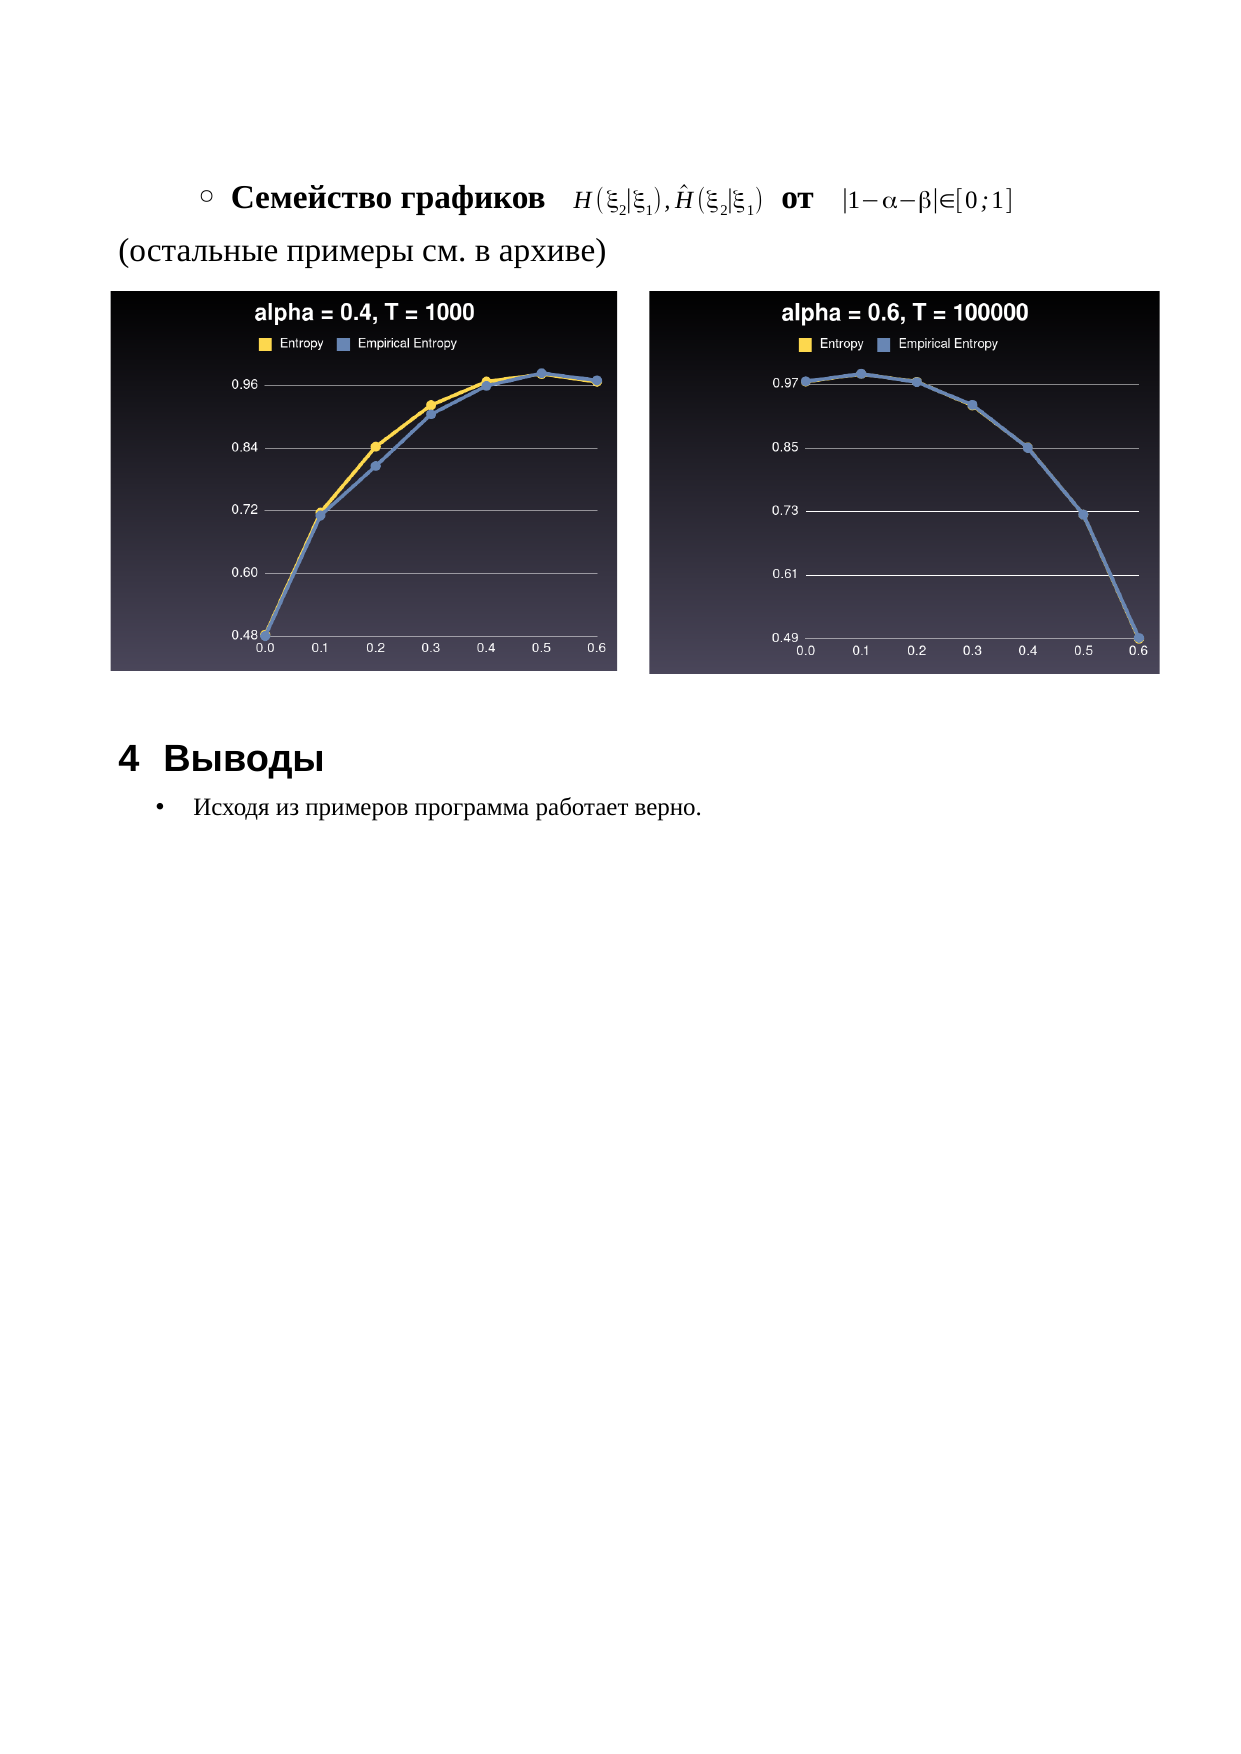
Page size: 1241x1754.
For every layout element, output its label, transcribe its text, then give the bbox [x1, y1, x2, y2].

subtitle Семейство графиков от [193, 178, 1122, 218]
text (остальные примеры см. в архиве) [118, 230, 1122, 269]
subtitle Выводы [118, 736, 1122, 779]
picture [110, 291, 618, 671]
list Исходя из примеров программа работает верно. [156, 792, 1122, 821]
picture [649, 291, 1160, 674]
